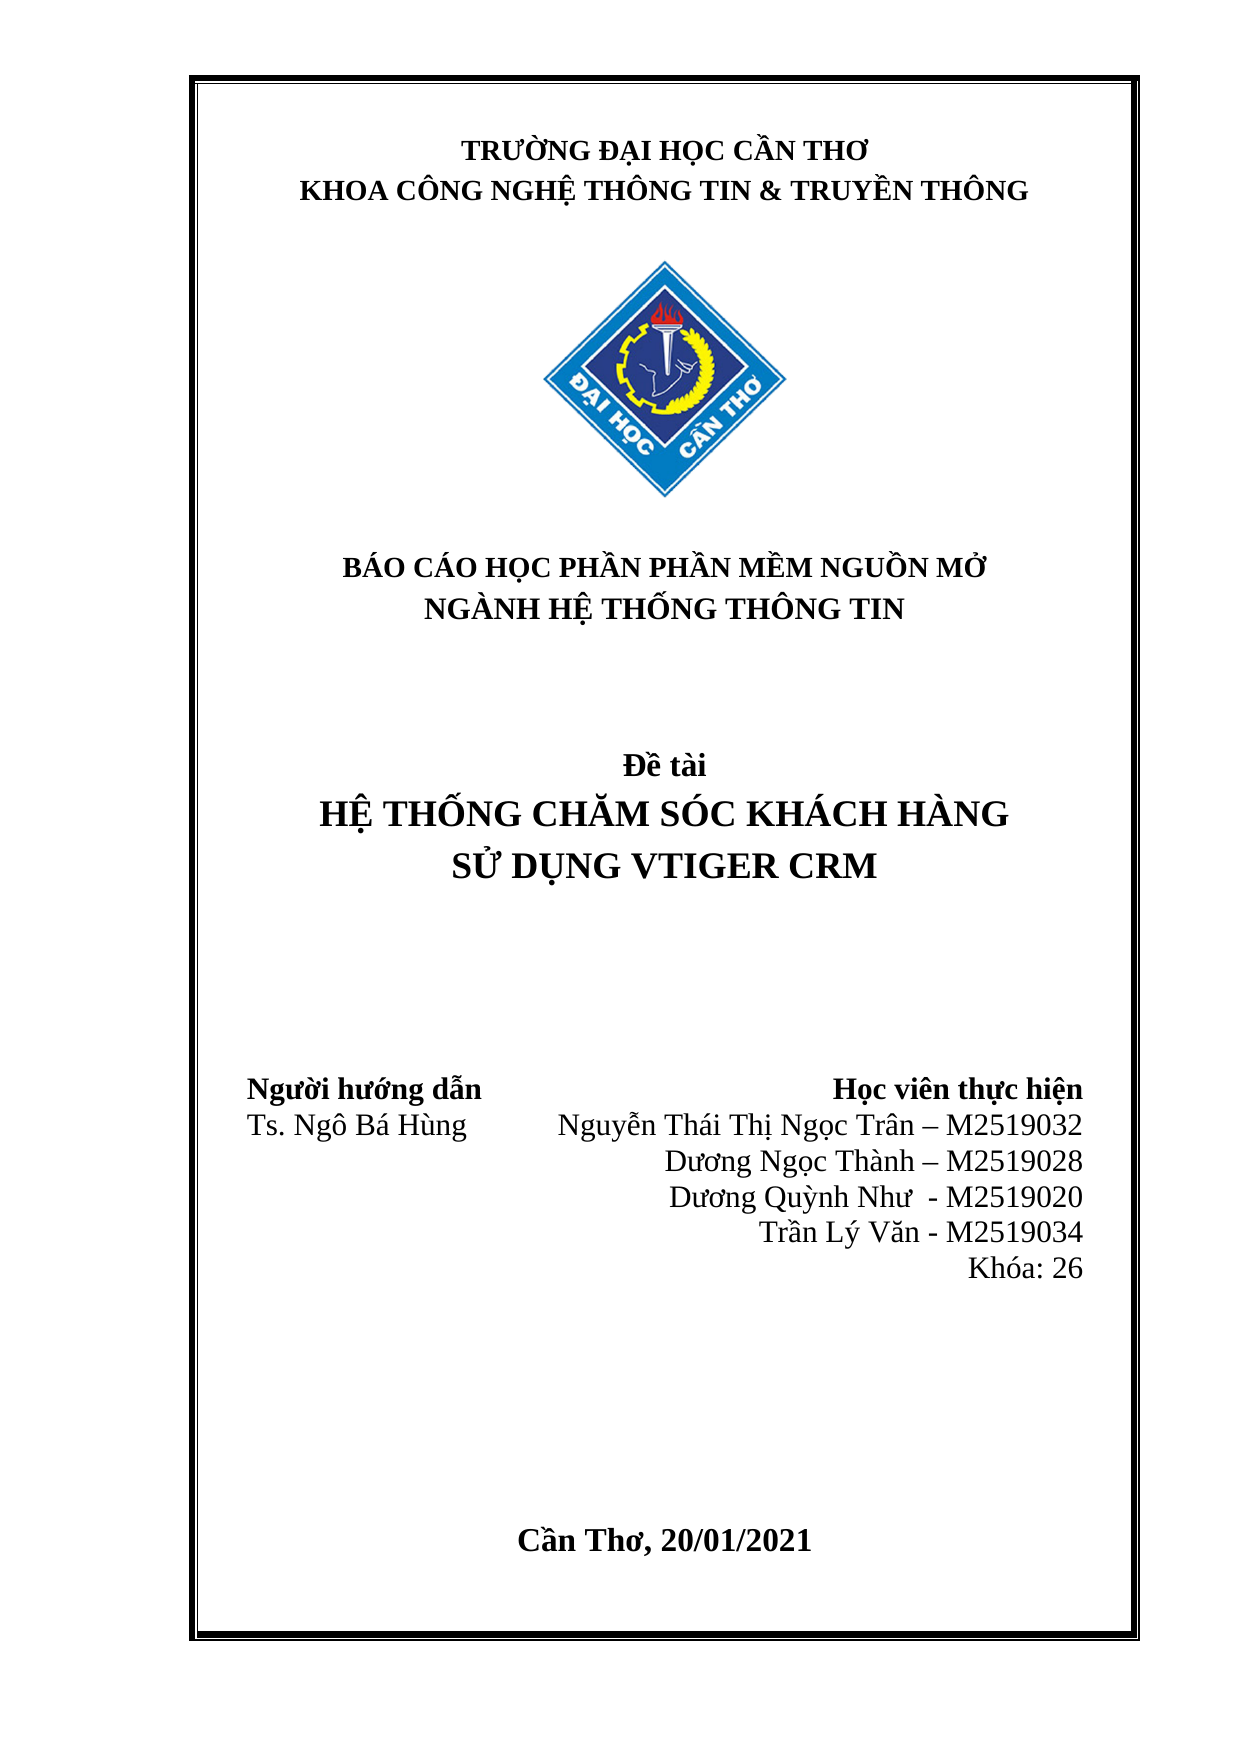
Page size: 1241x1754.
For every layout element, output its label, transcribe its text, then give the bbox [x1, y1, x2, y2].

table_cell [260, 1250, 496, 1286]
table_cell [260, 1214, 496, 1250]
text TRƯỜNG ĐẠI HỌC CẦN THƠ [207, 133, 1122, 167]
text Cần Thơ, 20/01/2021 [207, 1520, 1122, 1559]
table_cell [235, 1178, 260, 1214]
text BÁO CÁO HỌC PHẦN PHẦN MỀM NGUỒN MỞ [207, 550, 1122, 584]
table_cell [235, 1142, 260, 1178]
table_cell [260, 1178, 496, 1214]
table_header Học viên thực hiện [496, 1070, 1081, 1106]
table_cell [235, 1250, 260, 1286]
table_cell Dương Quỳnh Như - M2519020 [496, 1178, 1081, 1214]
table_cell [260, 1142, 496, 1178]
table_cell Trần Lý Văn - M2519034 [496, 1214, 1081, 1250]
table_cell Dương Ngọc Thành – M2519028 [496, 1142, 1081, 1178]
table_cell Khóa: 26 [496, 1250, 1081, 1286]
table_header Người hướng dẫn [235, 1070, 496, 1106]
text Đề tài [207, 746, 1122, 784]
table_cell Ts. Ngô Bá Hùng [235, 1106, 496, 1142]
text NGÀNH HỆ THỐNG THÔNG TIN [207, 591, 1122, 626]
table_cell Nguyễn Thái Thị Ngọc Trân – M2519032 [496, 1106, 1081, 1142]
table_cell [235, 1214, 260, 1250]
text KHOA CÔNG NGHỆ THÔNG TIN & TRUYỀN THÔNG [207, 173, 1122, 207]
text SỬ DỤNG VTIGER CRM [207, 843, 1122, 886]
picture [539, 253, 790, 504]
text HỆ THỐNG CHĂM SÓC KHÁCH HÀNG [207, 791, 1122, 834]
